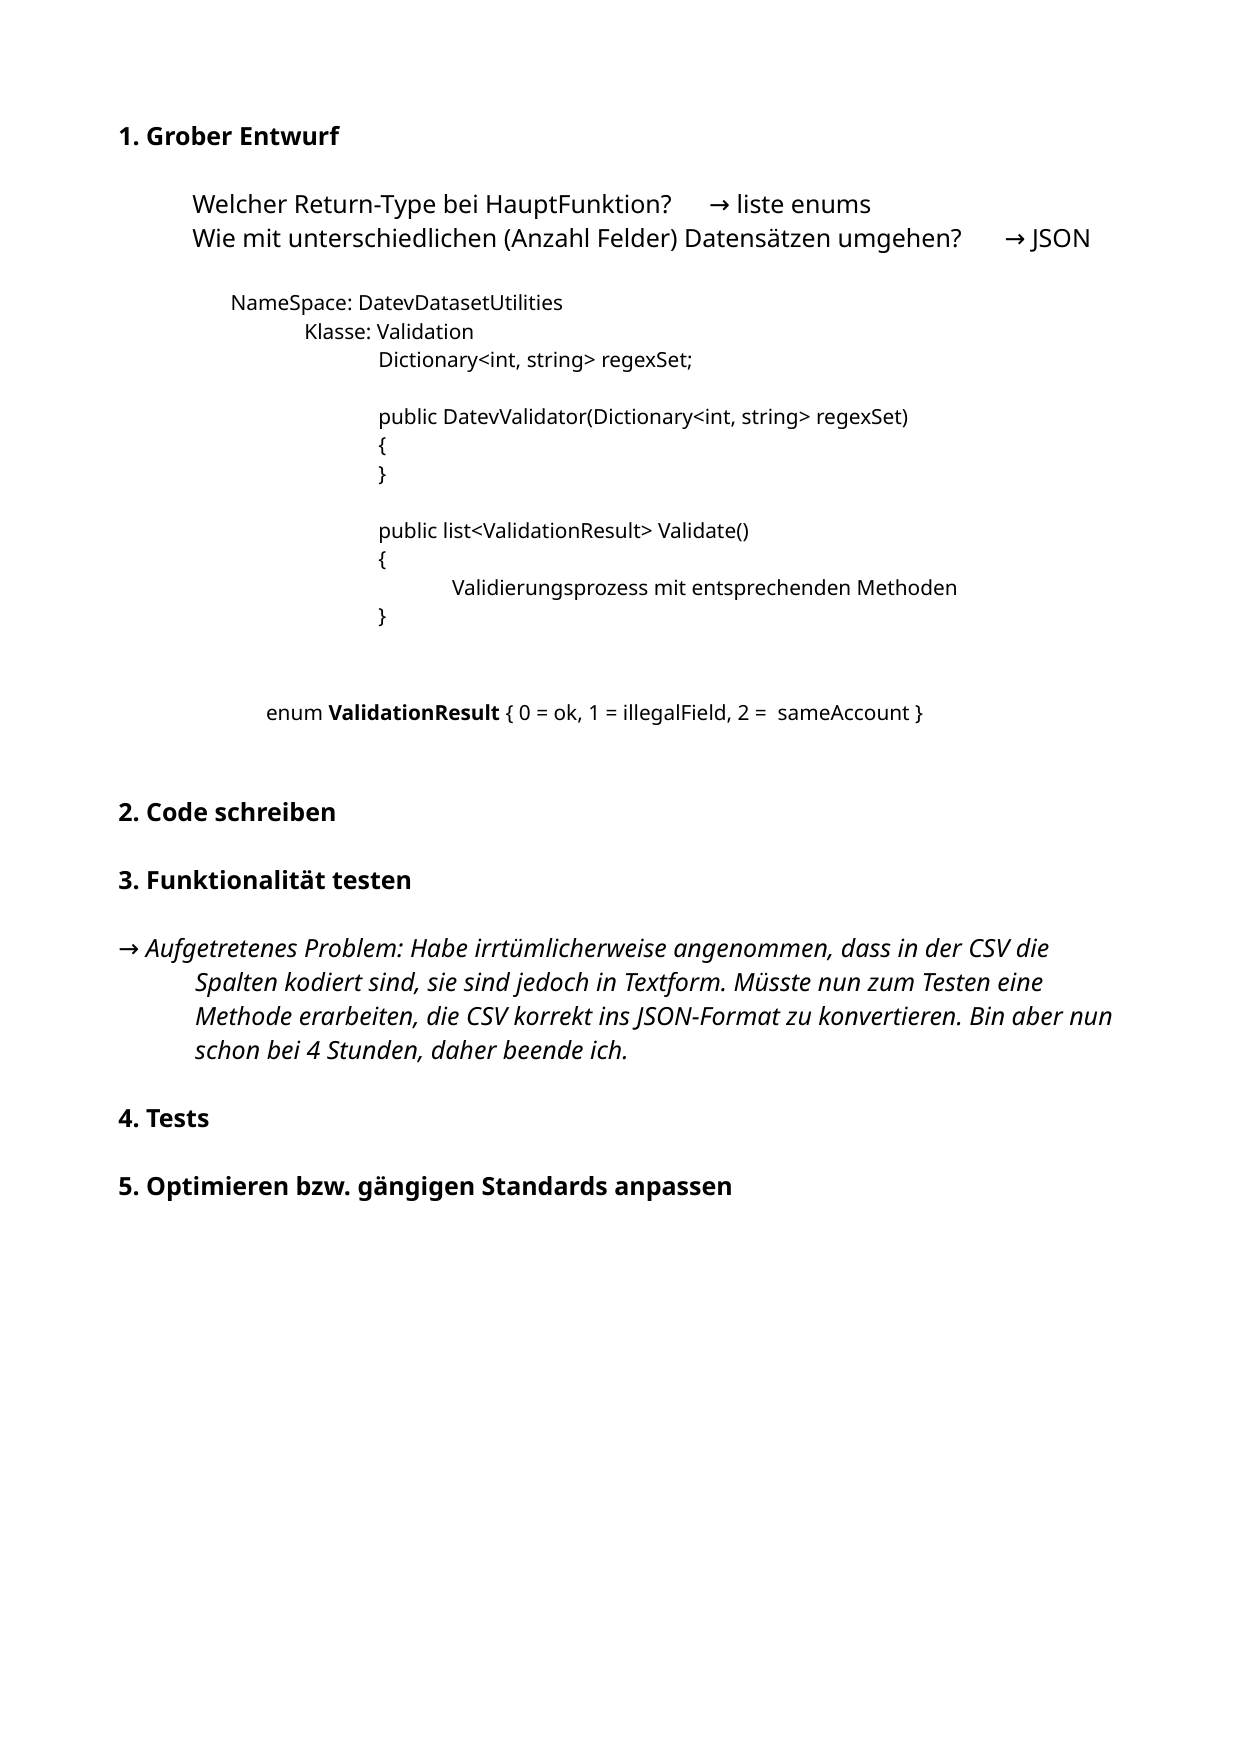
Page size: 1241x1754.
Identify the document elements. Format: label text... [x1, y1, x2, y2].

text public DatevValidator(Dictionary<int, string> regexSet) [230, 402, 1122, 431]
text NameSpace: DatevDatasetUtilities [230, 288, 1122, 317]
text { [230, 431, 1122, 459]
text } [230, 459, 1122, 487]
text } [230, 601, 1122, 630]
text public list<ValidationResult> Validate() [230, 516, 1122, 544]
text 2. Code schreiben [118, 794, 1122, 828]
text 4. Tests [118, 1101, 1122, 1135]
text Validierungsprozess mit entsprechenden Methoden [230, 573, 1122, 601]
text Welcher Return-Type bei HauptFunktion? → liste enums [118, 186, 1122, 220]
text Klasse: Validation [230, 317, 1122, 345]
text { [230, 544, 1122, 573]
text 3. Funktionalität testen [118, 862, 1122, 931]
text enum ValidationResult { 0 = ok, 1 = illegalField, 2 = sameAccount } [118, 698, 1122, 726]
text Wie mit unterschiedlichen (Anzahl Felder) Datensätzen umgehen? → JSON [118, 220, 1122, 254]
text 5. Optimieren bzw. gängigen Standards anpassen [118, 1169, 1122, 1203]
text Dictionary<int, string> regexSet; [230, 345, 1122, 374]
text 1. Grober Entwurf [118, 118, 1122, 186]
text → Aufgetretenes Problem: Habe irrtümlicherweise angenommen, dass in der CSV die Spalten kodiert sind, sie sind jedoch in Textform. Müsste nun zum Testen eine Methode erarbeiten, die CSV korrekt ins JSON-Format zu konvertieren. Bin aber nun schon bei 4 Stunden, daher beende ich. [118, 931, 1122, 1067]
